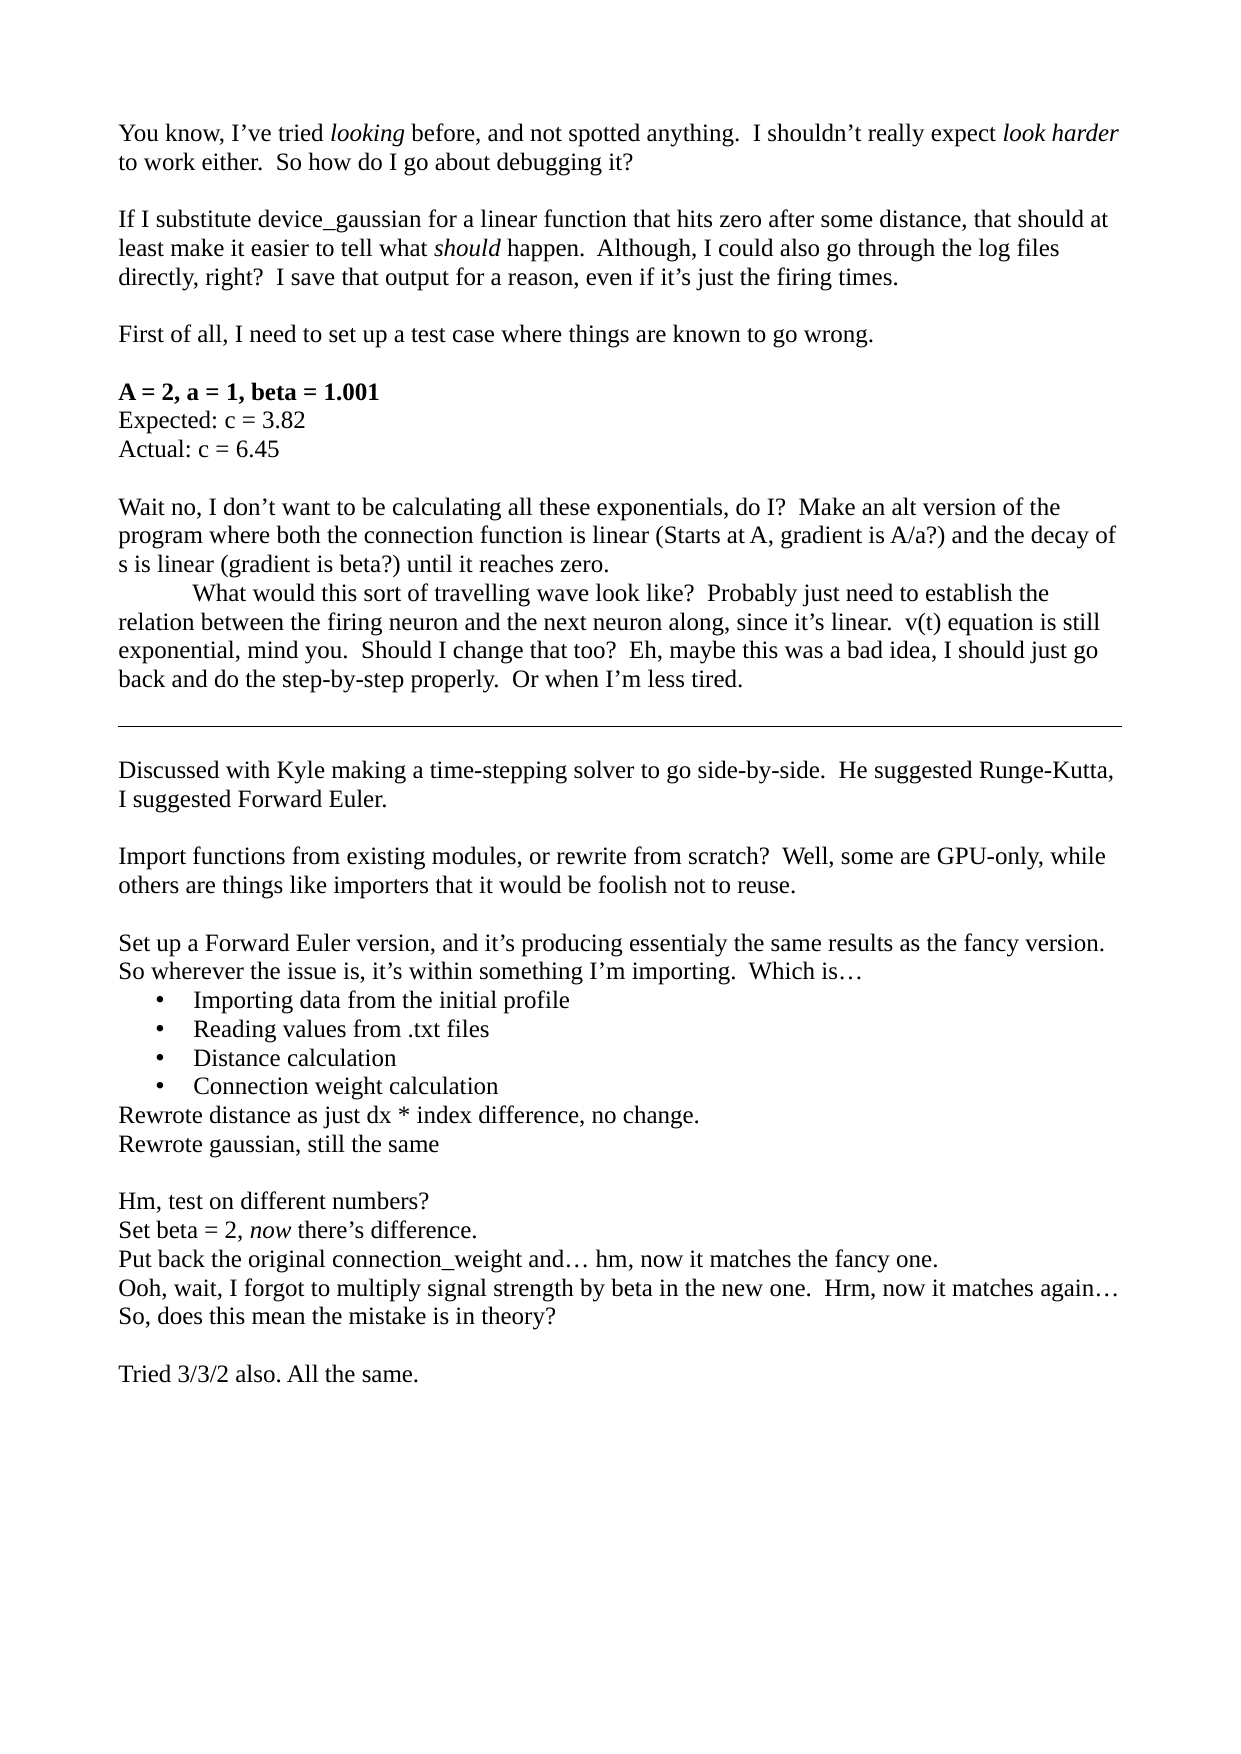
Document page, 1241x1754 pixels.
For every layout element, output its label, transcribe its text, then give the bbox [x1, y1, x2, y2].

text So, does this mean the mistake is in theory? [118, 1301, 1122, 1330]
text Import functions from existing modules, or rewrite from scratch? Well, some are GPU-only, while others are things like importers that it would be foolish not to reuse. [118, 841, 1122, 899]
text Set up a Forward Euler version, and it’s producing essentialy the same results as the fancy version. So wherever the issue is, it’s within something I’m importing. Which is… [118, 928, 1122, 985]
text Ooh, wait, I forgot to multiply signal strength by beta in the new one. Hrm, now it matches again… [118, 1273, 1122, 1301]
text What would this sort of travelling wave look like? Probably just need to establish the relation between the firing neuron and the next neuron along, since it’s linear. v(t) equation is still exponential, mind you. Should I change that too? Eh, maybe this was a bad idea, I should just go back and do the step-by-step properly. Or when I’m less tired. [118, 578, 1122, 693]
text You know, I’ve tried looking before, and not spotted anything. I shouldn’t really expect look harder to work either. So how do I go about debugging it? [118, 118, 1122, 176]
text Tried 3/3/2 also. All the same. [118, 1359, 1122, 1388]
list Reading values from .txt files [156, 1014, 1122, 1043]
text Rewrote gaussian, still the same [118, 1129, 1122, 1158]
text Hm, test on different numbers? [118, 1186, 1122, 1215]
text Put back the original connection_weight and… hm, now it matches the fancy one. [118, 1244, 1122, 1273]
list Distance calculation [156, 1043, 1122, 1071]
text Actual: c = 6.45 [118, 434, 1122, 463]
list Importing data from the initial profile [156, 985, 1122, 1014]
text A = 2, a = 1, beta = 1.001 [118, 377, 1122, 406]
text Expected: c = 3.82 [118, 406, 1122, 434]
text Set beta = 2, now there’s difference. [118, 1215, 1122, 1244]
text Rewrote distance as just dx * index difference, no change. [118, 1100, 1122, 1129]
text Wait no, I don’t want to be calculating all these exponentials, do I? Make an alt version of the program where both the connection function is linear (Starts at A, gradient is A/a?) and the decay of s is linear (gradient is beta?) until it reaches zero. [118, 492, 1122, 578]
text Discussed with Kyle making a time-stepping solver to go side-by-side. He suggested Runge-Kutta, I suggested Forward Euler. [118, 755, 1122, 813]
list Connection weight calculation [156, 1071, 1122, 1100]
text First of all, I need to set up a test case where things are known to go wrong. [118, 319, 1122, 348]
text If I substitute device_gaussian for a linear function that hits zero after some distance, that should at least make it easier to tell what should happen. Although, I could also go through the log files directly, right? I save that output for a reason, even if it’s just the firing times. [118, 204, 1122, 291]
